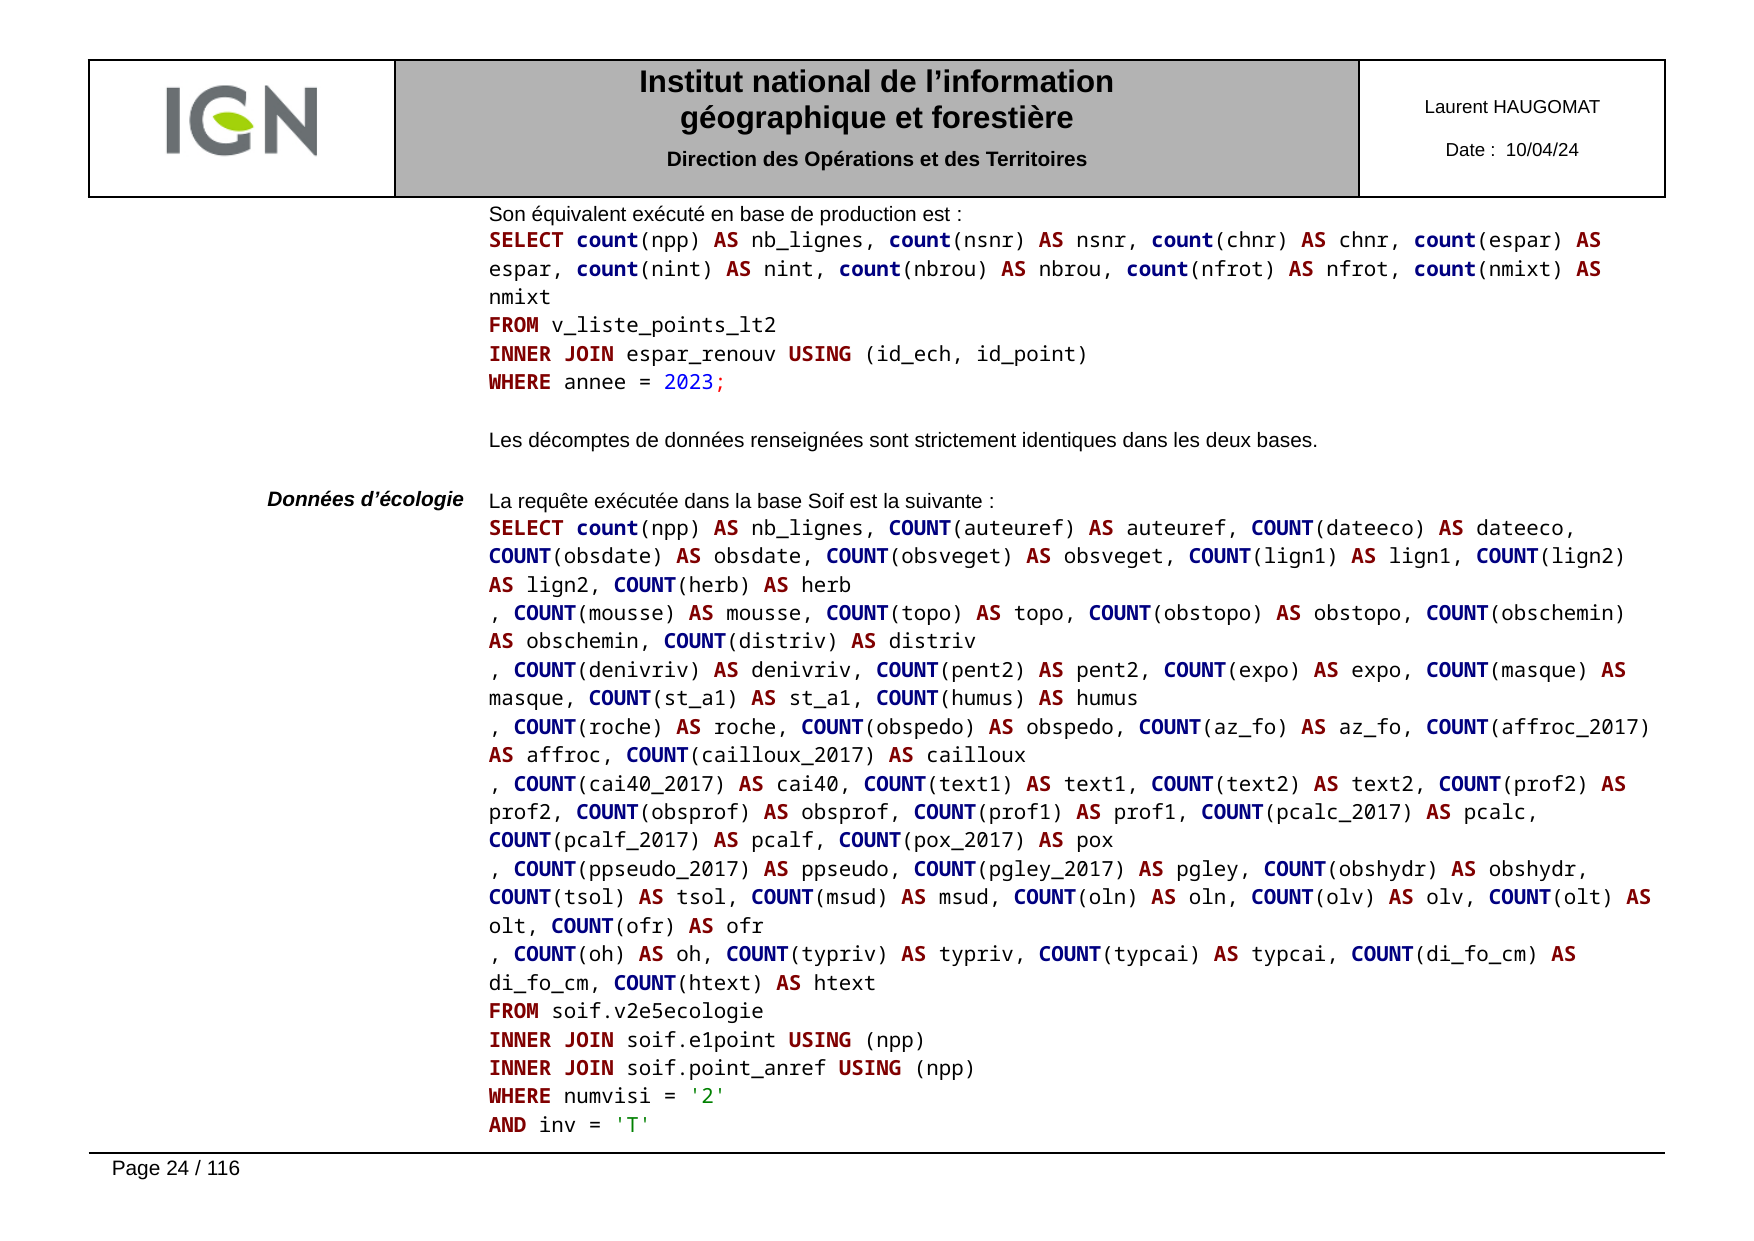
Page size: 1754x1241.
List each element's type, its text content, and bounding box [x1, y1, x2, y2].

table_cell [89, 198, 483, 485]
table_cell Son équivalent exécuté en base de production est : SELECT count(npp) AS nb_lignes, count(nsnr) AS nsnr, count(chnr) AS chnr, count(espar) AS espar, count(nint) AS nint, count(nbrou) AS nbrou, count(nfrot) AS nfrot, count(nmixt) AS nmixt FROM v_liste_points_lt2 INNER JOIN espar_renouv USING (id_ech, id_point) WHERE annee = 2023; Les décomptes de données renseignées sont strictement identiques dans les deux bases. [483, 198, 1665, 485]
picture [141, 62, 343, 180]
table_cell Données d’écologie [89, 485, 483, 1144]
table_cell La requête exécutée dans la base Soif est la suivante : SELECT count(npp) AS nb_lignes, COUNT(auteuref) AS auteuref, COUNT(dateeco) AS dateeco, COUNT(obsdate) AS obsdate, COUNT(obsveget) AS obsveget, COUNT(lign1) AS lign1, COUNT(lign2) AS lign2, COUNT(herb) AS herb , COUNT(mousse) AS mousse, COUNT(topo) AS topo, COUNT(obstopo) AS obstopo, COUNT(obschemin) AS obschemin, COUNT(distriv) AS distriv , COUNT(denivriv) AS denivriv, COUNT(pent2) AS pent2, COUNT(expo) AS expo, COUNT(masque) AS masque, COUNT(st_a1) AS st_a1, COUNT(humus) AS humus , COUNT(roche) AS roche, COUNT(obspedo) AS obspedo, COUNT(az_fo) AS az_fo, COUNT(affroc_2017) AS affroc, COUNT(cailloux_2017) AS cailloux , COUNT(cai40_2017) AS cai40, COUNT(text1) AS text1, COUNT(text2) AS text2, COUNT(prof2) AS prof2, COUNT(obsprof) AS obsprof, COUNT(prof1) AS prof1, COUNT(pcalc_2017) AS pcalc, COUNT(pcalf_2017) AS pcalf, COUNT(pox_2017) AS pox , COUNT(ppseudo_2017) AS ppseudo, COUNT(pgley_2017) AS pgley, COUNT(obshydr) AS obshydr, COUNT(tsol) AS tsol, COUNT(msud) AS msud, COUNT(oln) AS oln, COUNT(olv) AS olv, COUNT(olt) AS olt, COUNT(ofr) AS ofr , COUNT(oh) AS oh, COUNT(typriv) AS typriv, COUNT(typcai) AS typcai, COUNT(di_fo_cm) AS di_fo_cm, COUNT(htext) AS htext FROM soif.v2e5ecologie INNER JOIN soif.e1point USING (npp) INNER JOIN soif.point_anref USING (npp) WHERE numvisi = '2' AND inv = 'T' [483, 485, 1665, 1144]
